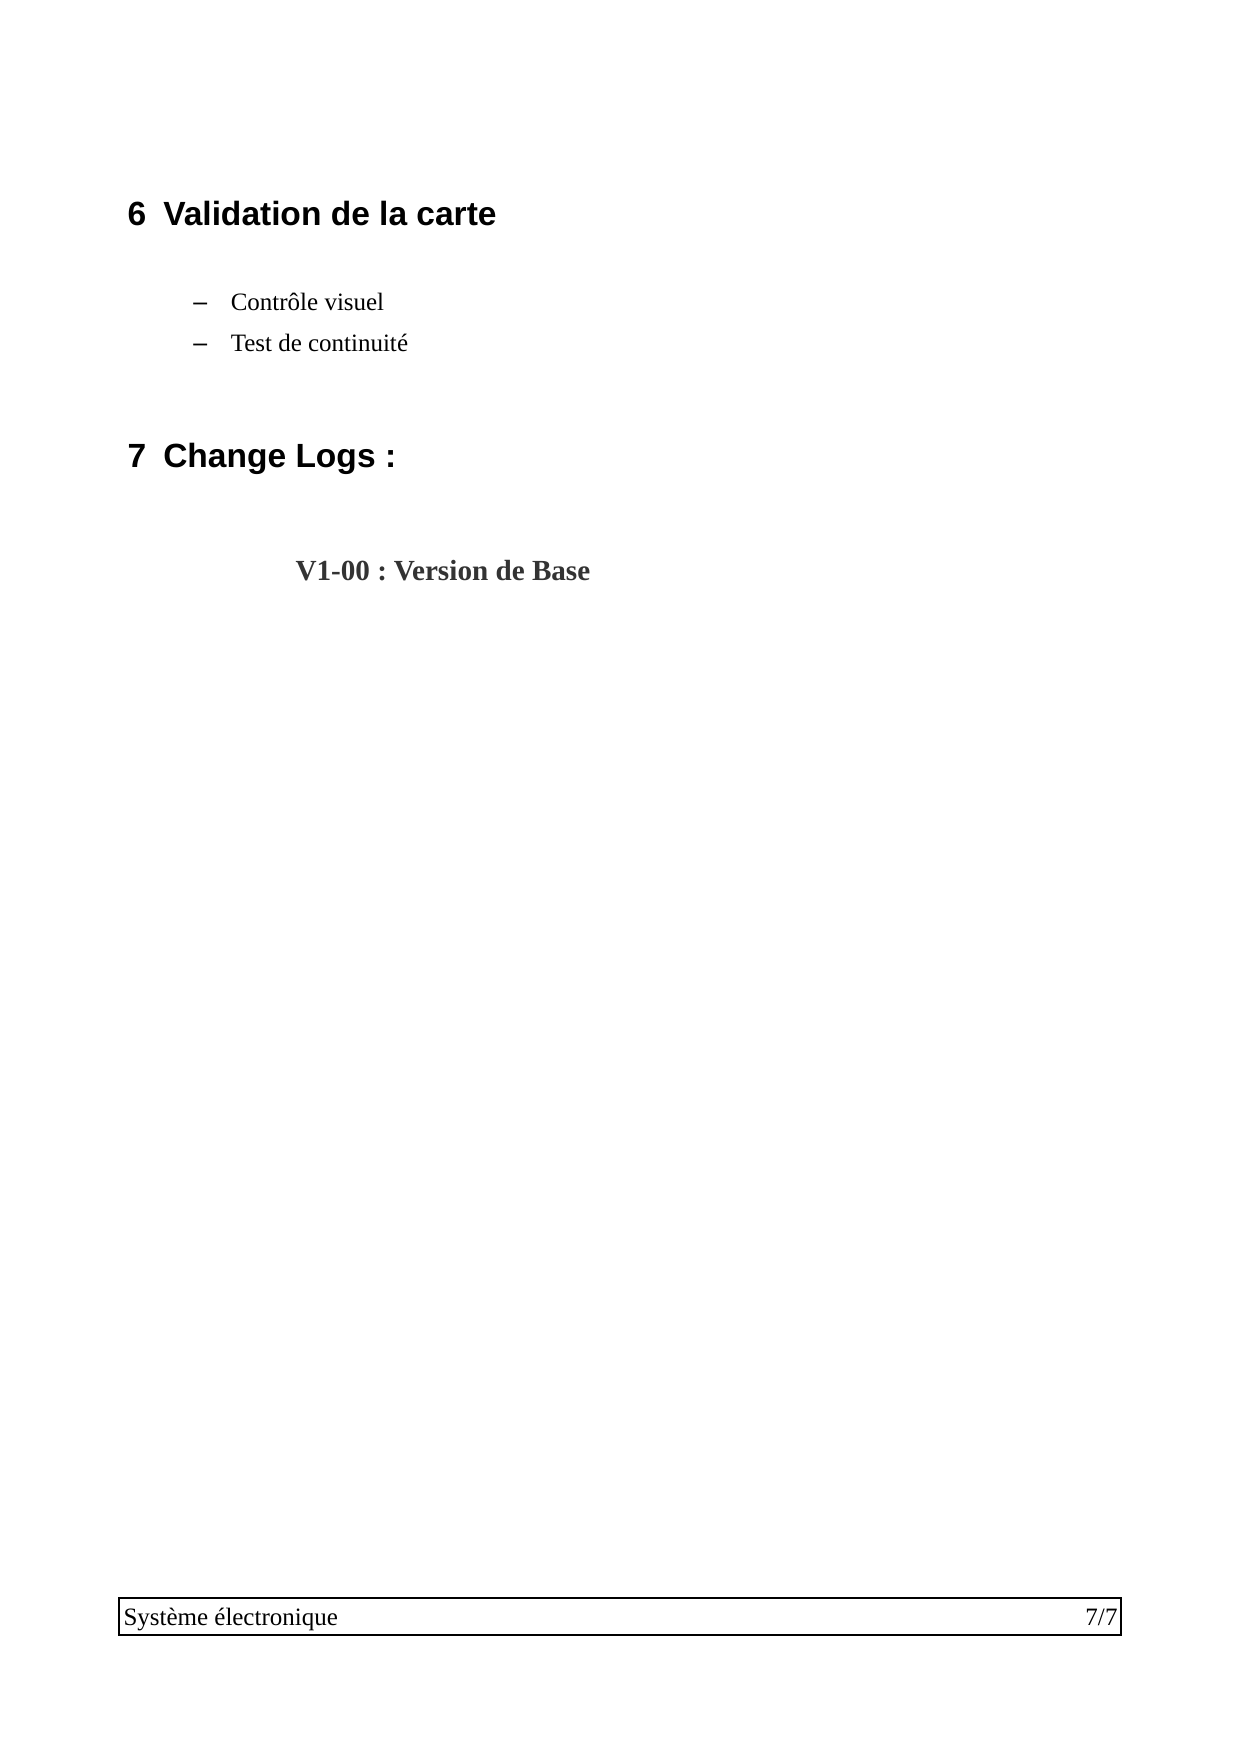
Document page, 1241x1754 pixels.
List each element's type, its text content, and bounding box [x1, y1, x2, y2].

list Contrôle visuel [193, 287, 1122, 315]
subtitle Validation de la carte [118, 194, 1122, 233]
list Test de continuité [193, 328, 1122, 357]
subtitle V1-00 : Version de Base [295, 553, 1122, 586]
subtitle Change Logs : [118, 435, 1122, 474]
